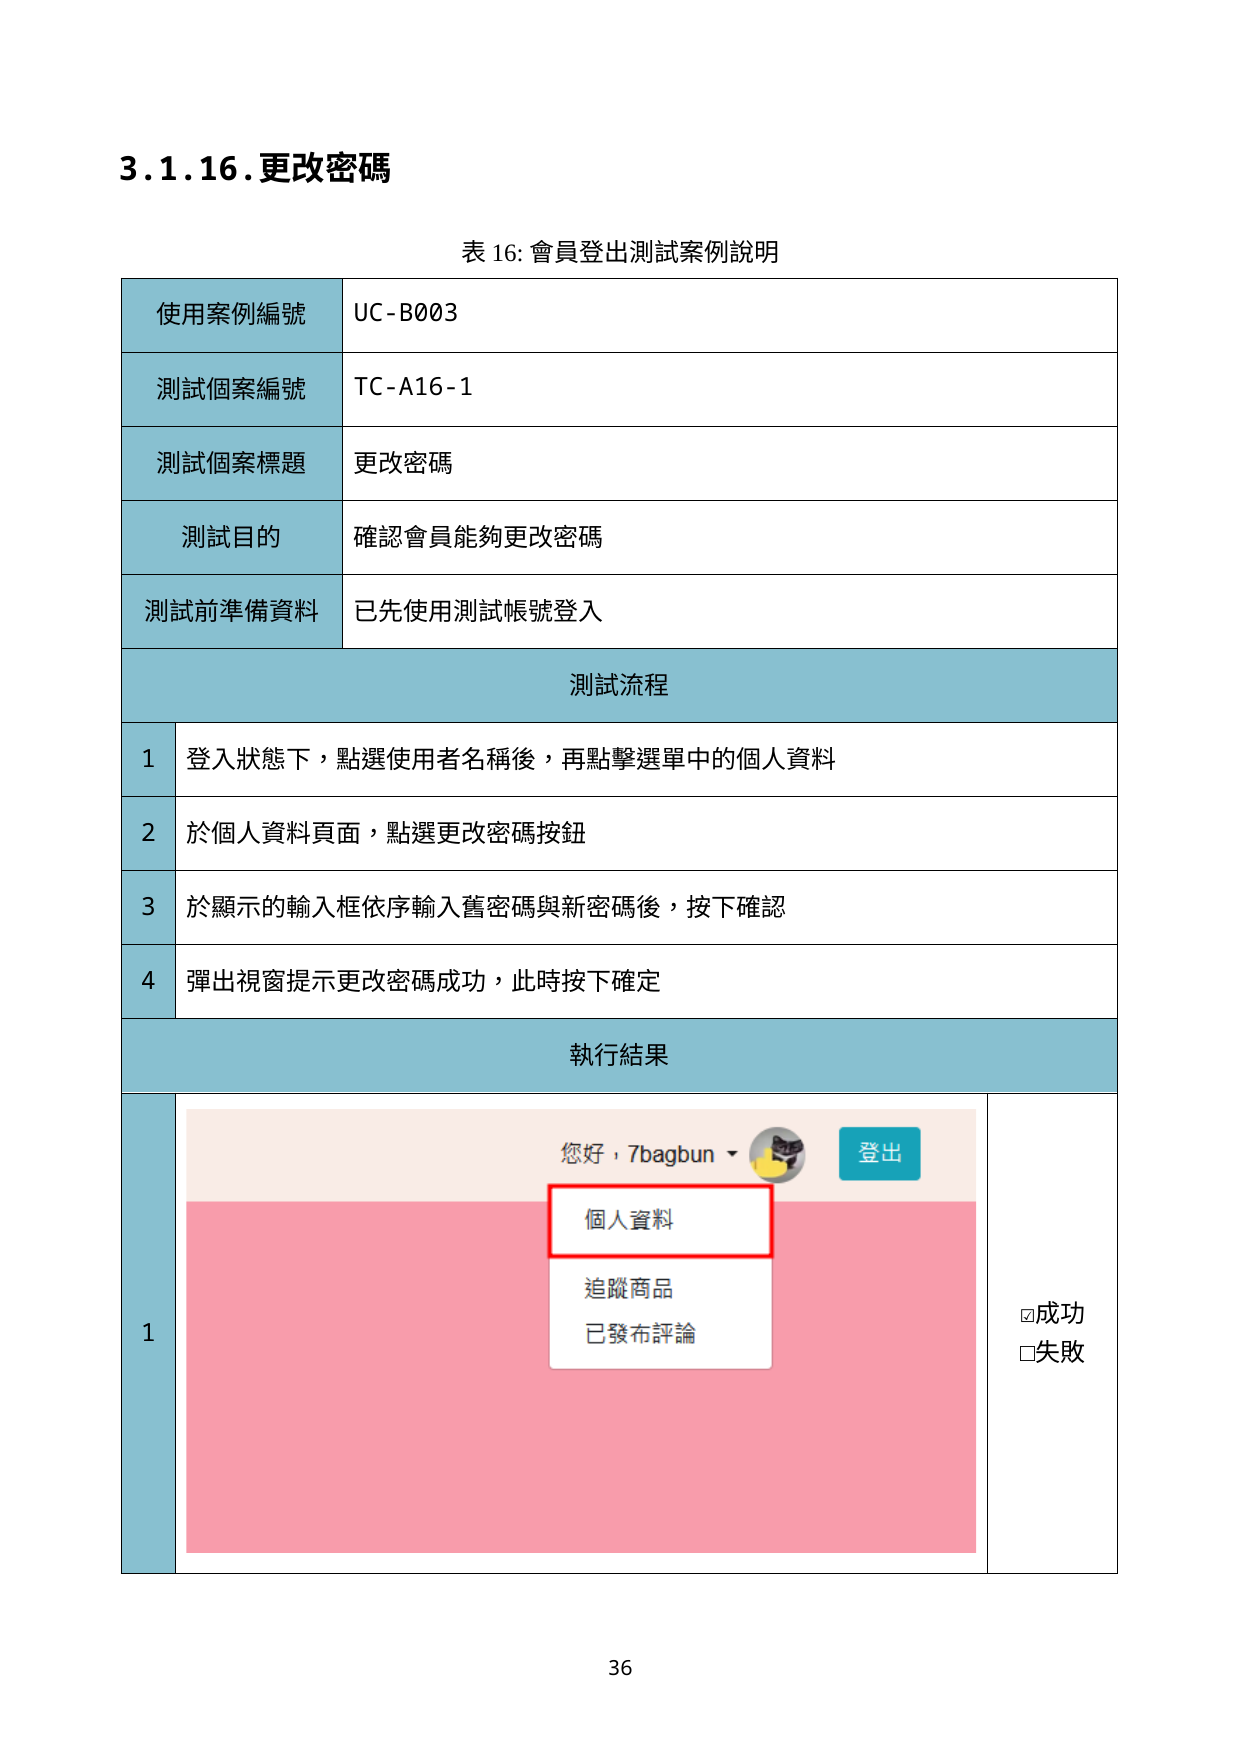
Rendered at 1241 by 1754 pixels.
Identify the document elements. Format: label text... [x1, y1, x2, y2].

table_cell [176, 1094, 987, 1573]
table_header UC-B003 [343, 279, 1117, 352]
table_cell 於個人資料頁面，點選更改密碼按鈕 [176, 797, 1117, 870]
table_cell 測試個案編號 [122, 353, 342, 426]
table_cell 1 [122, 1094, 175, 1573]
picture [186, 1109, 977, 1553]
table_cell 彈出視窗提示更改密碼成功，此時按下確定 [176, 945, 1117, 1018]
table_cell 測試個案標題 [122, 427, 342, 500]
table_cell 於顯示的輸入框依序輸入舊密碼與新密碼後，按下確認 [176, 871, 1117, 944]
table_cell 測試前準備資料 [122, 575, 342, 648]
table_cell 1 [122, 723, 175, 796]
table_cell TC-A16-1 [343, 353, 1117, 426]
table_cell 登入狀態下，點選使用者名稱後，再點擊選單中的個人資料 [176, 723, 1117, 796]
table_cell 測試流程 [122, 649, 1117, 722]
table_cell 3 [122, 871, 175, 944]
table_header 使用案例編號 [122, 279, 342, 352]
table_cell 已先使用測試帳號登入 [343, 575, 1117, 648]
text 表 16: 會員登出測試案例說明 [118, 233, 1122, 269]
table_cell 2 [122, 797, 175, 870]
table_cell 4 [122, 945, 175, 1018]
table_cell ☑成功 □失敗 [988, 1094, 1117, 1573]
table_cell 測試目的 [122, 501, 342, 574]
subtitle 3.1.16.更改密碼 [118, 142, 1122, 190]
table_cell 執行結果 [122, 1019, 1117, 1092]
table_cell 更改密碼 [343, 427, 1117, 500]
table_cell 確認會員能夠更改密碼 [343, 501, 1117, 574]
